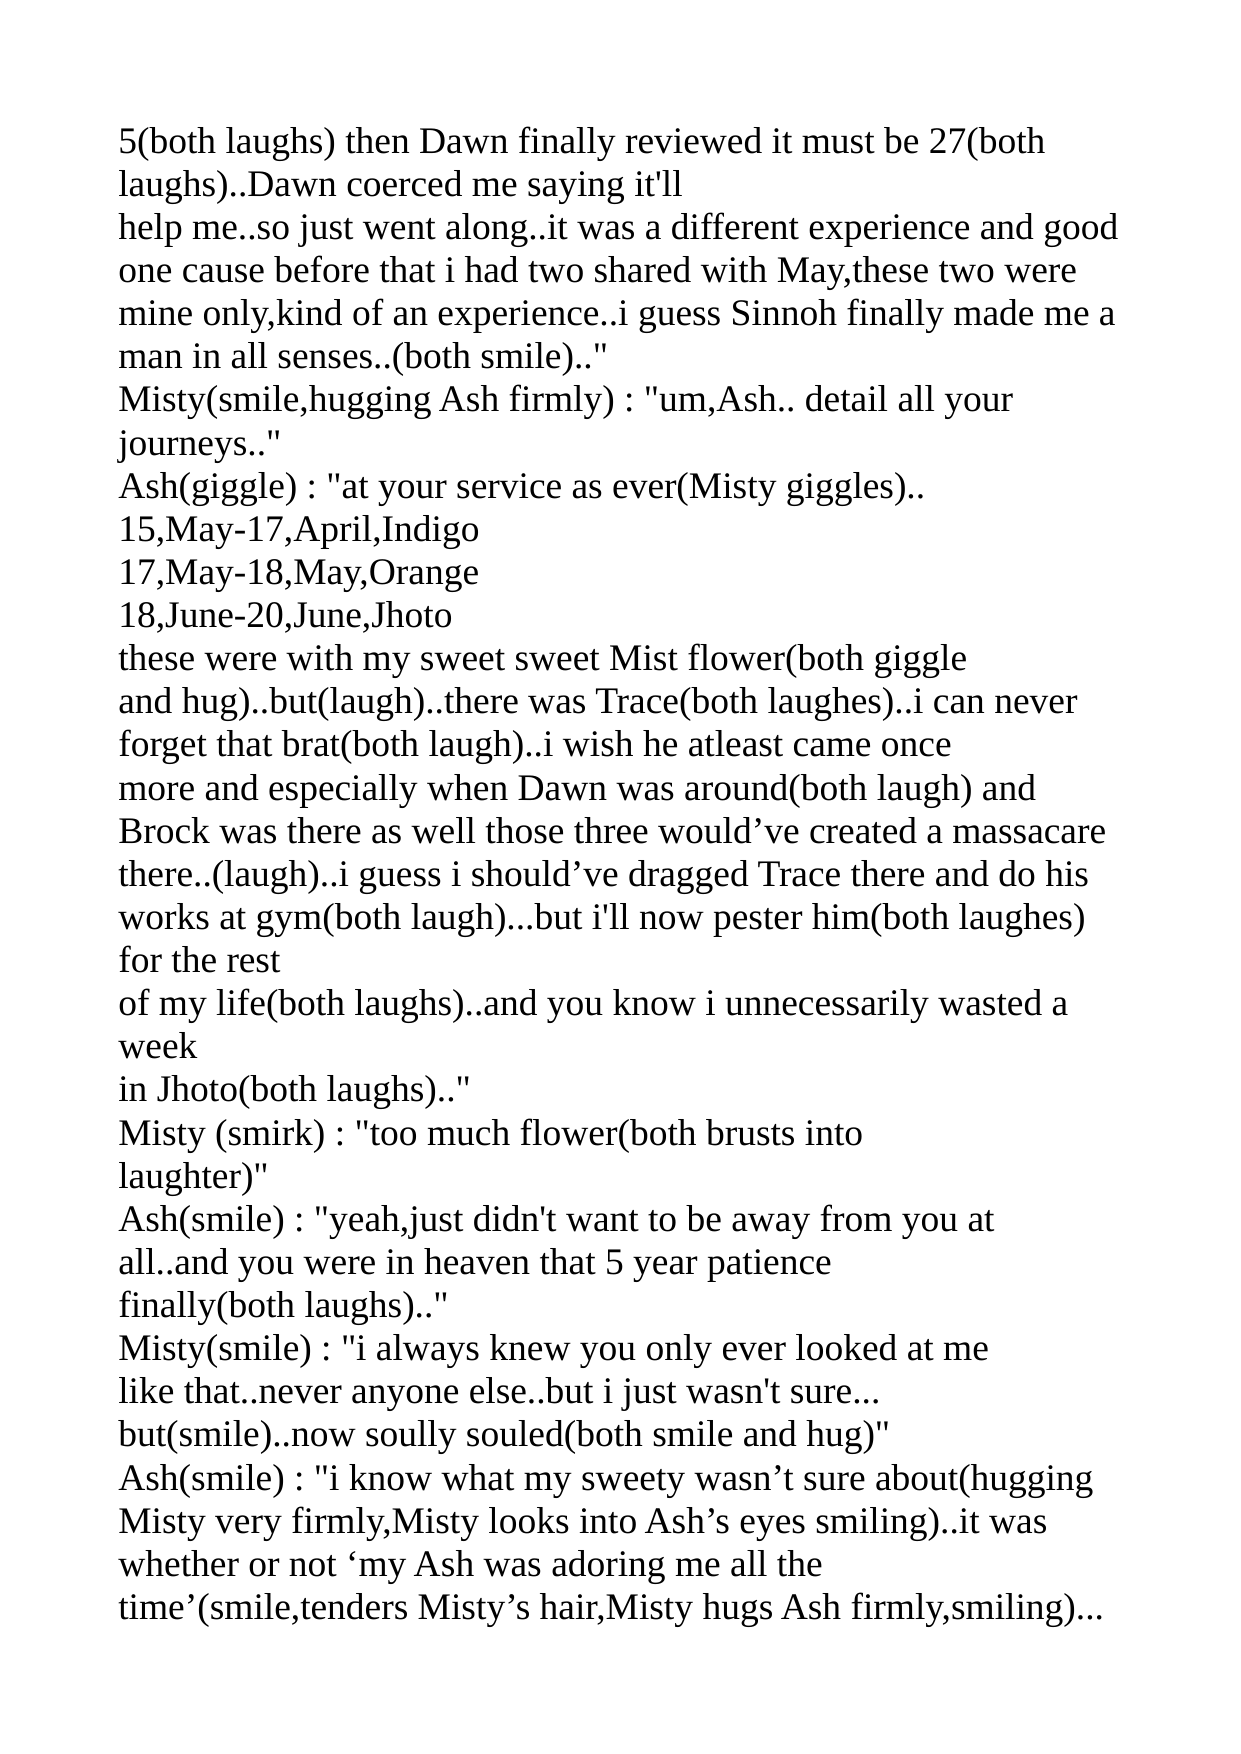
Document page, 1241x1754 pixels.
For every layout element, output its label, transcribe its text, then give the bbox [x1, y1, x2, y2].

text 15,May-17,April,Indigo [118, 506, 1122, 549]
text Misty(smile,hugging Ash firmly) : "um,Ash.. detail all your journeys.." [118, 377, 1122, 463]
text all..and you were in heaven that 5 year patience [118, 1239, 1122, 1282]
text Ash(smile) : "yeah,just didn't want to be away from you at [118, 1196, 1122, 1239]
text 17,May-18,May,Orange [118, 549, 1122, 592]
text Ash(giggle) : "at your service as ever(Misty giggles).. [118, 463, 1122, 506]
text these were with my sweet sweet Mist flower(both giggle [118, 636, 1122, 679]
text 18,June-20,June,Jhoto [118, 592, 1122, 636]
text and hug)..but(laugh)..there was Trace(both laughes)..i can never [118, 679, 1122, 722]
text Misty(smile) : "i always knew you only ever looked at me [118, 1326, 1122, 1369]
text finally(both laughs).." [118, 1282, 1122, 1326]
text 5(both laughs) then Dawn finally reviewed it must be 27(both laughs)..Dawn coerced me saying it'll [118, 118, 1122, 204]
text forget that brat(both laugh)..i wish he atleast came once [118, 722, 1122, 765]
text Misty (smirk) : "too much flower(both brusts into [118, 1110, 1122, 1153]
text help me..so just went along..it was a different experience and good one cause before that i had two shared with May,these two were mine only,kind of an experience..i guess Sinnoh finally made me a man in all senses..(both smile).." [118, 204, 1122, 377]
text Ash(smile) : "i know what my sweety wasn’t sure about(hugging Misty very firmly,Misty looks into Ash’s eyes smiling)..it was whether or not ‘my Ash was adoring me all the time’(smile,tenders Misty’s hair,Misty hugs Ash firmly,smiling)... [118, 1455, 1122, 1627]
text more and especially when Dawn was around(both laugh) and Brock was there as well those three would’ve created a massacare there..(laugh)..i guess i should’ve dragged Trace there and do his works at gym(both laugh)...but i'll now pester him(both laughes) for the rest [118, 765, 1122, 981]
text like that..never anyone else..but i just wasn't sure... [118, 1369, 1122, 1412]
text but(smile)..now soully souled(both smile and hug)" [118, 1412, 1122, 1455]
text in Jhoto(both laughs).." [118, 1067, 1122, 1110]
text laughter)" [118, 1153, 1122, 1196]
text of my life(both laughs)..and you know i unnecessarily wasted a week [118, 981, 1122, 1067]
